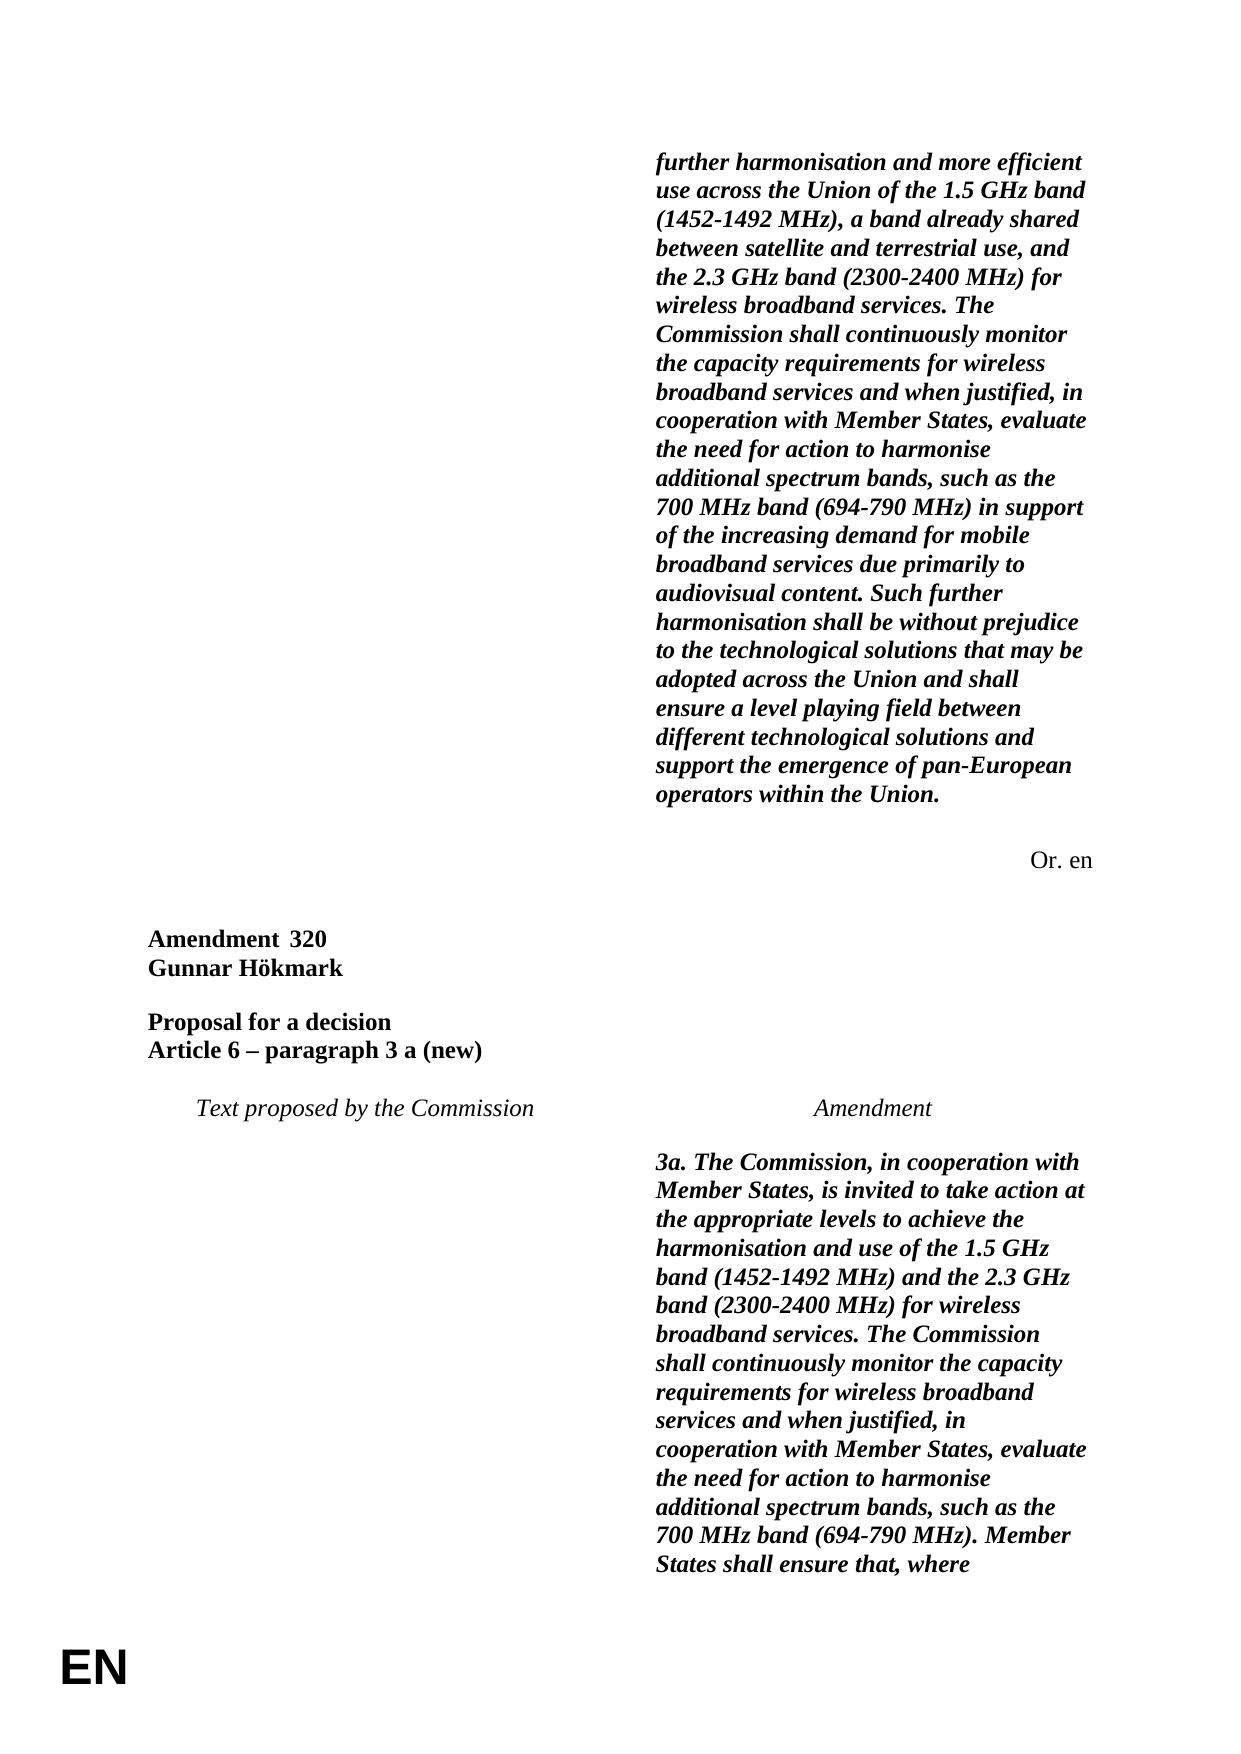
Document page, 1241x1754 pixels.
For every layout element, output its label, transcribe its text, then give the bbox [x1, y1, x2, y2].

table_header [112, 1064, 1128, 1093]
text <Members>Gunnar Hökmark</Members> [148, 953, 1093, 982]
text Or. <Original>{EN}en</Original> [148, 846, 1093, 874]
table_cell [112, 147, 620, 821]
table_cell [112, 1147, 620, 1578]
text <DocAmend>Proposal for a decision</DocAmend> [148, 1007, 1093, 1036]
table_cell 3a. The Commission, in cooperation with Member States, is invited to take action at the appropriate levels to achieve the harmonisation and use of the 1.5 GHz band (1452-1492 MHz) and the 2.3 GHz band (2300-2400 MHz) for wireless broadband services. The Commission shall continuously monitor the capacity requirements for wireless broadband services and when justified, in cooperation with Member States, evaluate the need for action to harmonise additional spectrum bands, such as the 700 MHz band (694-790 MHz). Member States shall ensure that, where [620, 1147, 1128, 1578]
table_cell Amendment [620, 1093, 1128, 1147]
table_cell further harmonisation and more efficient use across the Union of the 1.5 GHz band (1452-1492 MHz), a band already shared between satellite and terrestrial use, and the 2.3 GHz band (2300-2400 MHz) for wireless broadband services. The Commission shall continuously monitor the capacity requirements for wireless broadband services and when justified, in cooperation with Member States, evaluate the need for action to harmonise additional spectrum bands, such as the 700 MHz band (694-790 MHz) in support of the increasing demand for mobile broadband services due primarily to audiovisual content. Such further harmonisation shall be without prejudice to the technological solutions that may be adopted across the Union and shall ensure a level playing field between different technological solutions and support the emergence of pan-European operators within the Union. [620, 147, 1128, 821]
text <Amend>Amendment <NumAm>320</NumAm> [148, 924, 1093, 953]
text <Article>Article 6 – paragraph 3 a (new) </Article> [148, 1036, 1093, 1064]
table_cell Text proposed by the Commission [112, 1093, 620, 1147]
